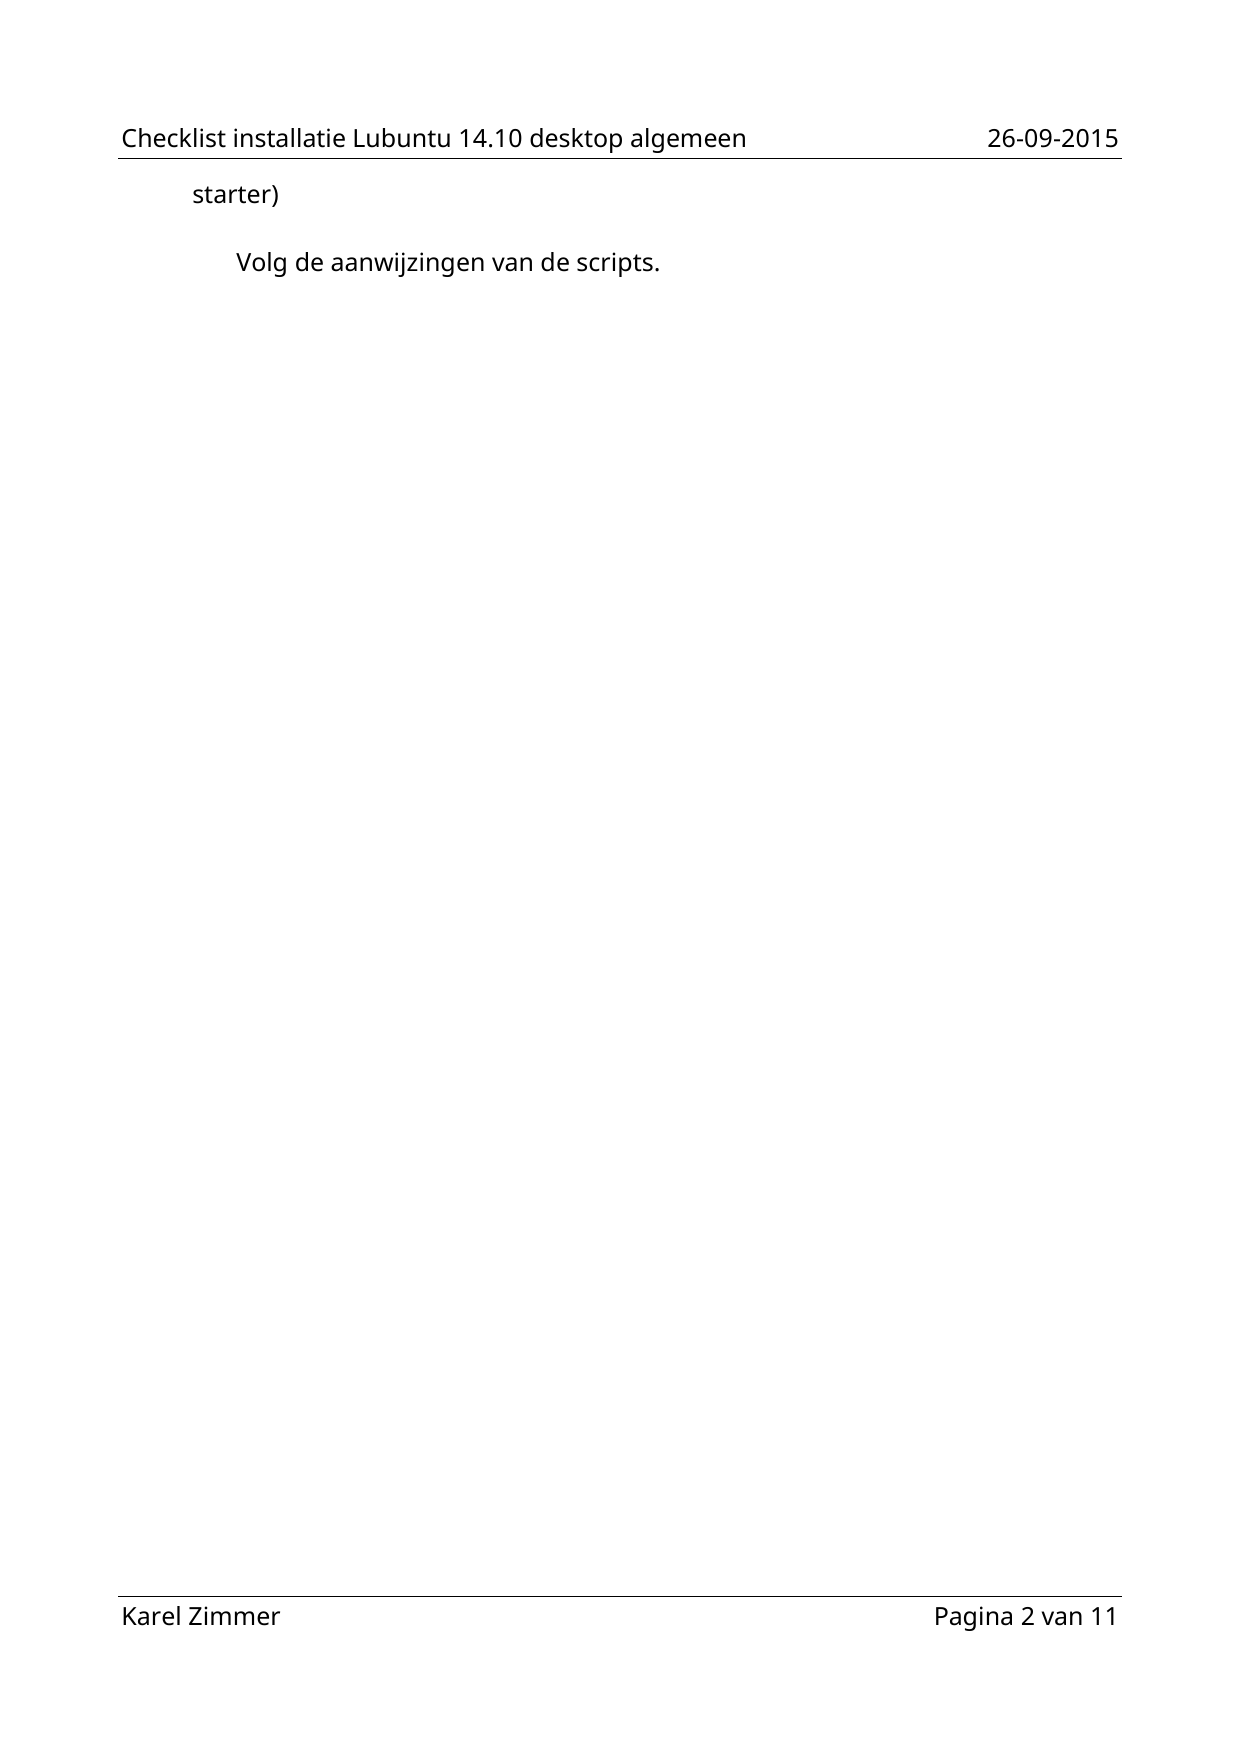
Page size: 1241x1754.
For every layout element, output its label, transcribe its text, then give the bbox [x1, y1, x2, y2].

list Volg de aanwijzingen van de scripts. [133, 211, 1122, 279]
list starter) [133, 177, 1122, 211]
